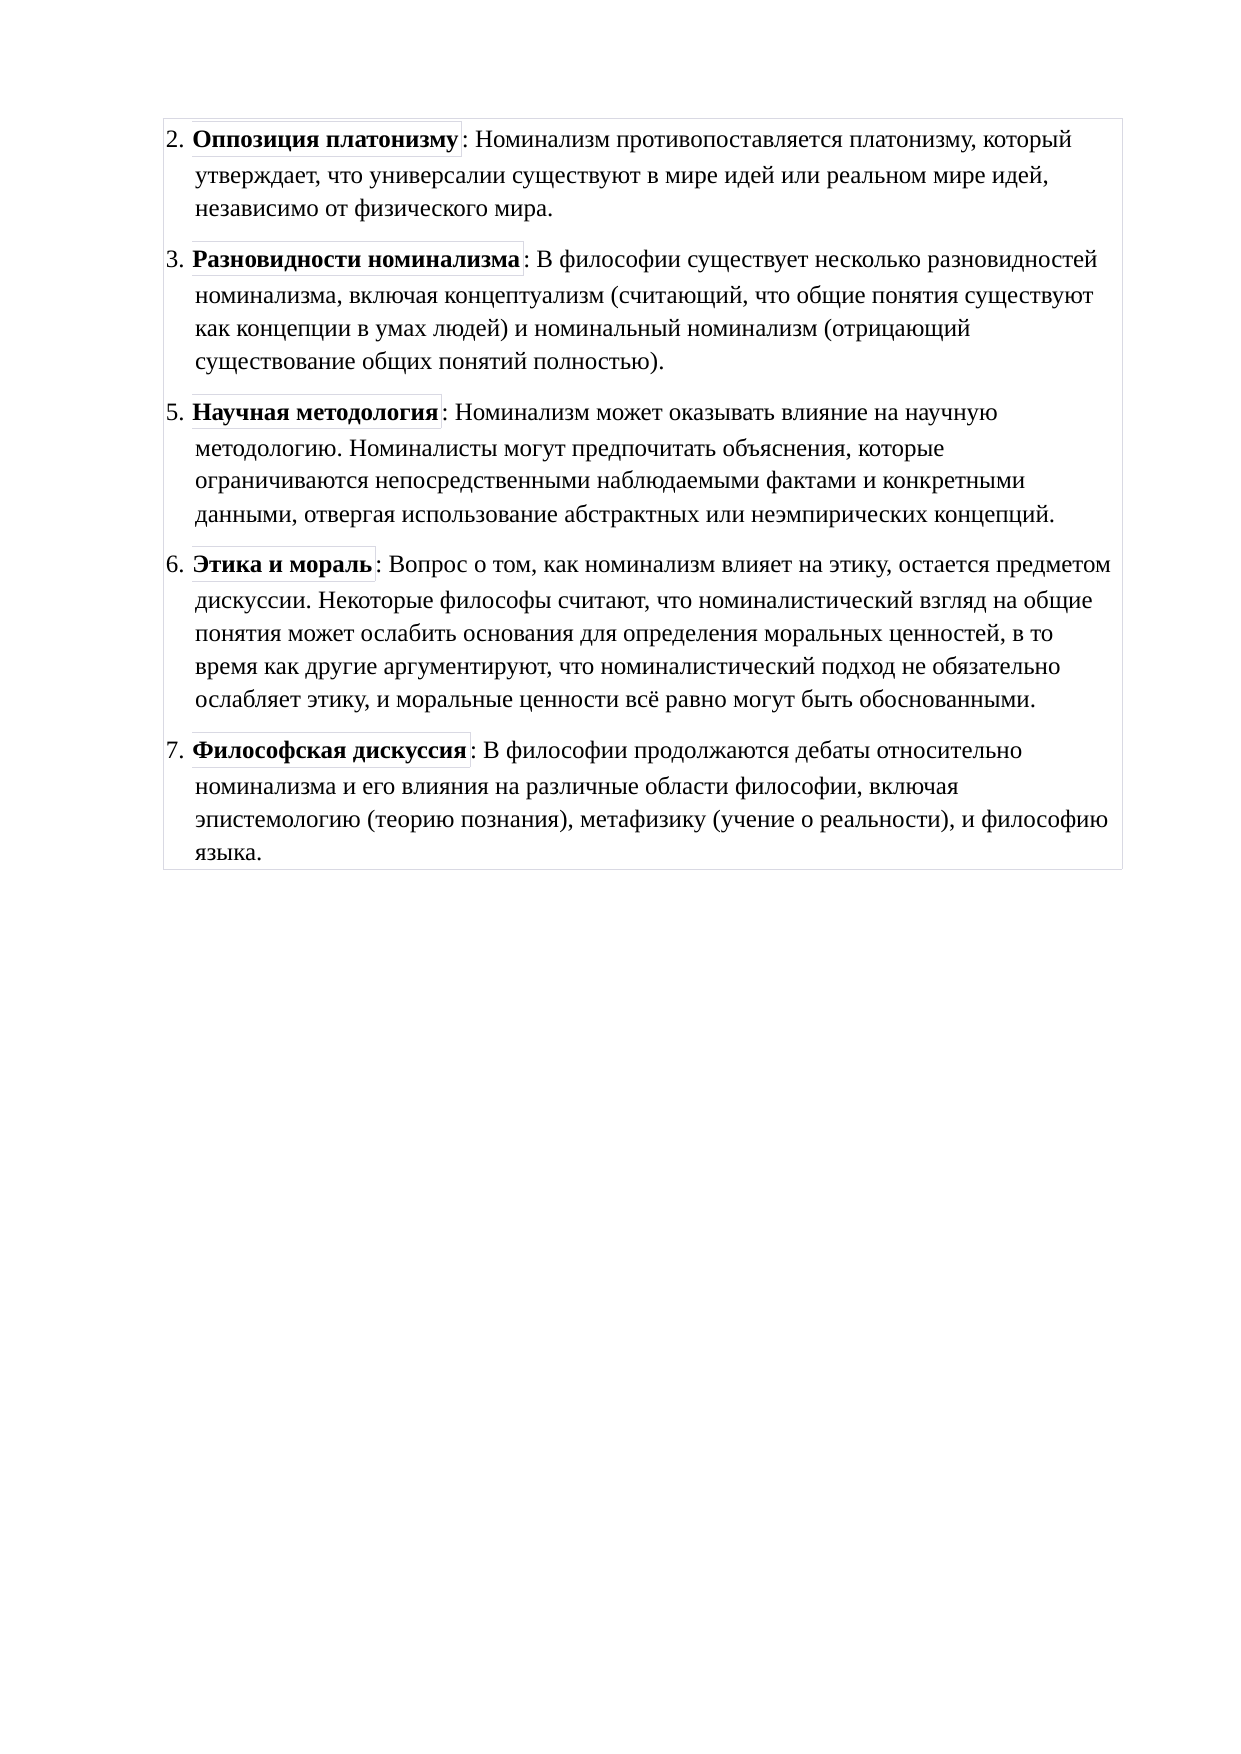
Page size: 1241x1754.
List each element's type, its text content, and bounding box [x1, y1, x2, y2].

list Оппозиция платонизму: Номинализм противопоставляется платонизму, который утверждает, что универсалии существуют в мире идей или реальном мире идей, независимо от физического мира. [164, 119, 1122, 222]
list Этика и мораль: Вопрос о том, как номинализм влияет на этику, остается предметом дискуссии. Некоторые философы считают, что номиналистический взгляд на общие понятия может ослабить основания для определения моральных ценностей, в то время как другие аргументируют, что номиналистический подход не обязательно ослабляет этику, и моральные ценности всё равно могут быть обоснованными. [164, 543, 1122, 713]
list Научная методология: Номинализм может оказывать влияние на научную методологию. Номиналисты могут предпочитать объяснения, которые ограничиваются непосредственными наблюдаемыми фактами и конкретными данными, отвергая использование абстрактных или неэмпирических концепций. [164, 391, 1122, 527]
list Разновидности номинализма: В философии существует несколько разновидностей номинализма, включая концептуализм (считающий, что общие понятия существуют как концепции в умах людей) и номинальный номинализм (отрицающий существование общих понятий полностью). [164, 238, 1122, 375]
list Философская дискуссия: В философии продолжаются дебаты относительно номинализма и его влияния на различные области философии, включая эпистемологию (теорию познания), метафизику (учение о реальности), и философию языка. [164, 729, 1122, 869]
